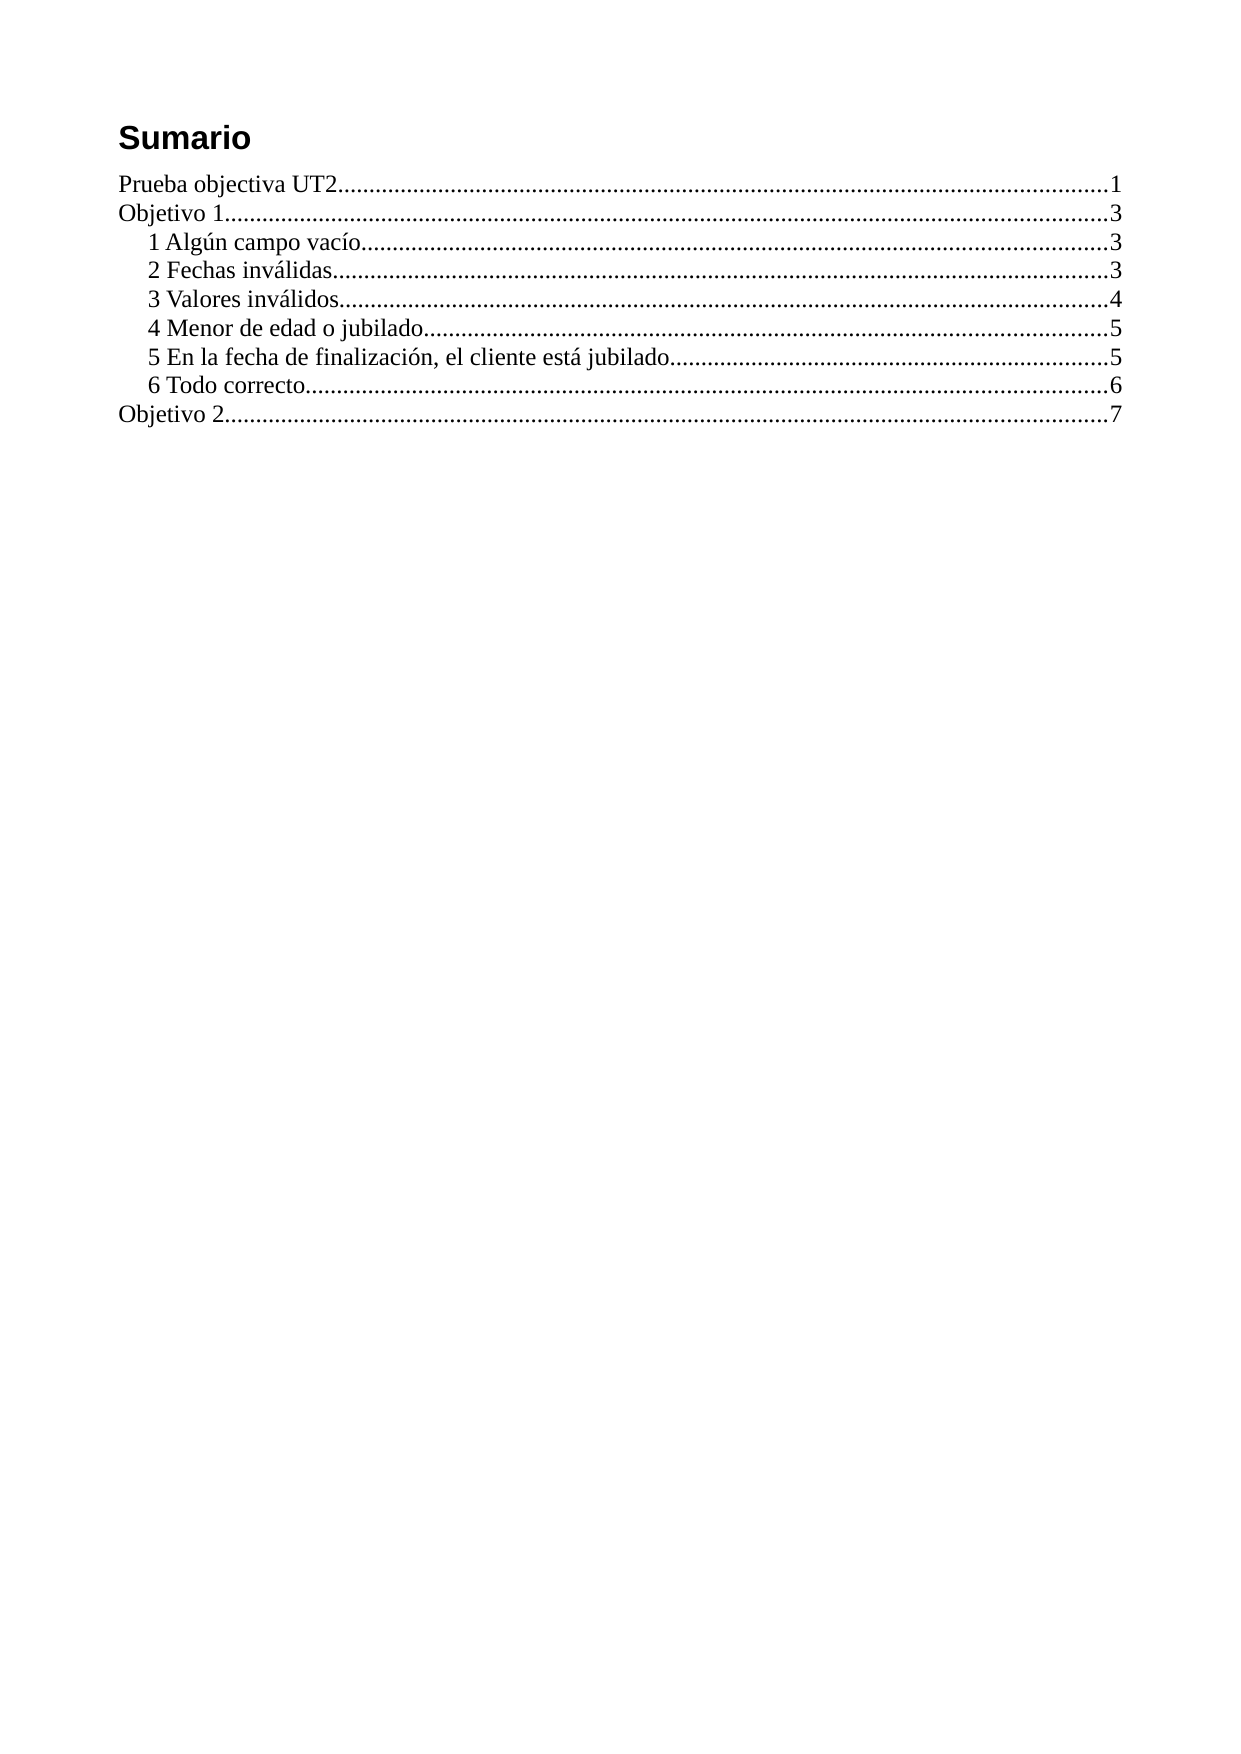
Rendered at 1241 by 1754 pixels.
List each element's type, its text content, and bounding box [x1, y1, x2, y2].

text Objetivo 1 3 [118, 198, 1122, 227]
text Prueba objectiva UT2 1 [118, 169, 1122, 198]
text Objetivo 2 7 [118, 399, 1122, 428]
text 6 Todo correcto 6 [148, 370, 1122, 399]
subtitle Sumario [118, 118, 1122, 157]
text 5 En la fecha de finalización, el cliente está jubilado 5 [148, 342, 1122, 370]
text 3 Valores inválidos 4 [148, 284, 1122, 313]
text 1 Algún campo vacío 3 [148, 227, 1122, 255]
text 4 Menor de edad o jubilado 5 [148, 313, 1122, 342]
text 2 Fechas inválidas 3 [148, 255, 1122, 284]
